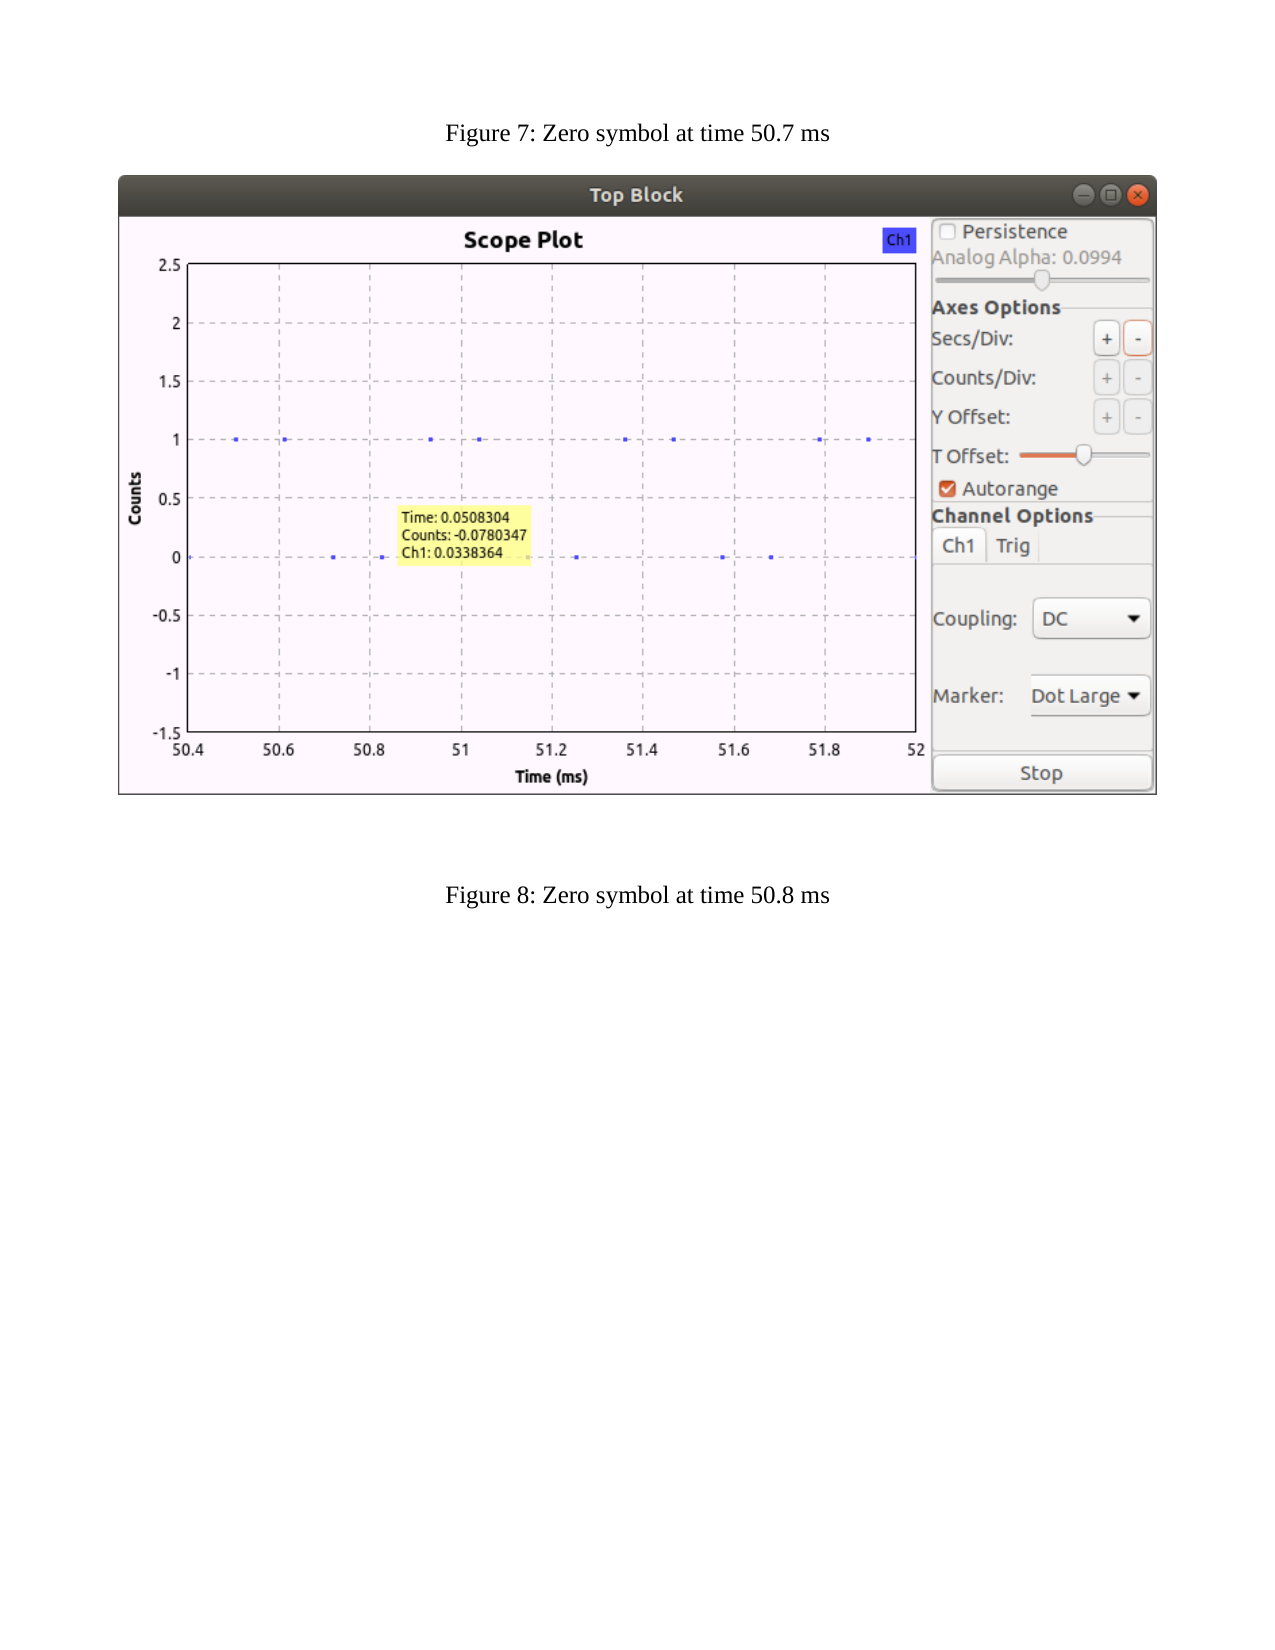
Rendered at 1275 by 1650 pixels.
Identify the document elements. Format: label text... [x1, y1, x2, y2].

text Figure 8: Zero symbol at time 50.8 ms [118, 881, 1157, 909]
text Figure 7: Zero symbol at time 50.7 ms [118, 118, 1157, 147]
picture [118, 175, 1157, 795]
